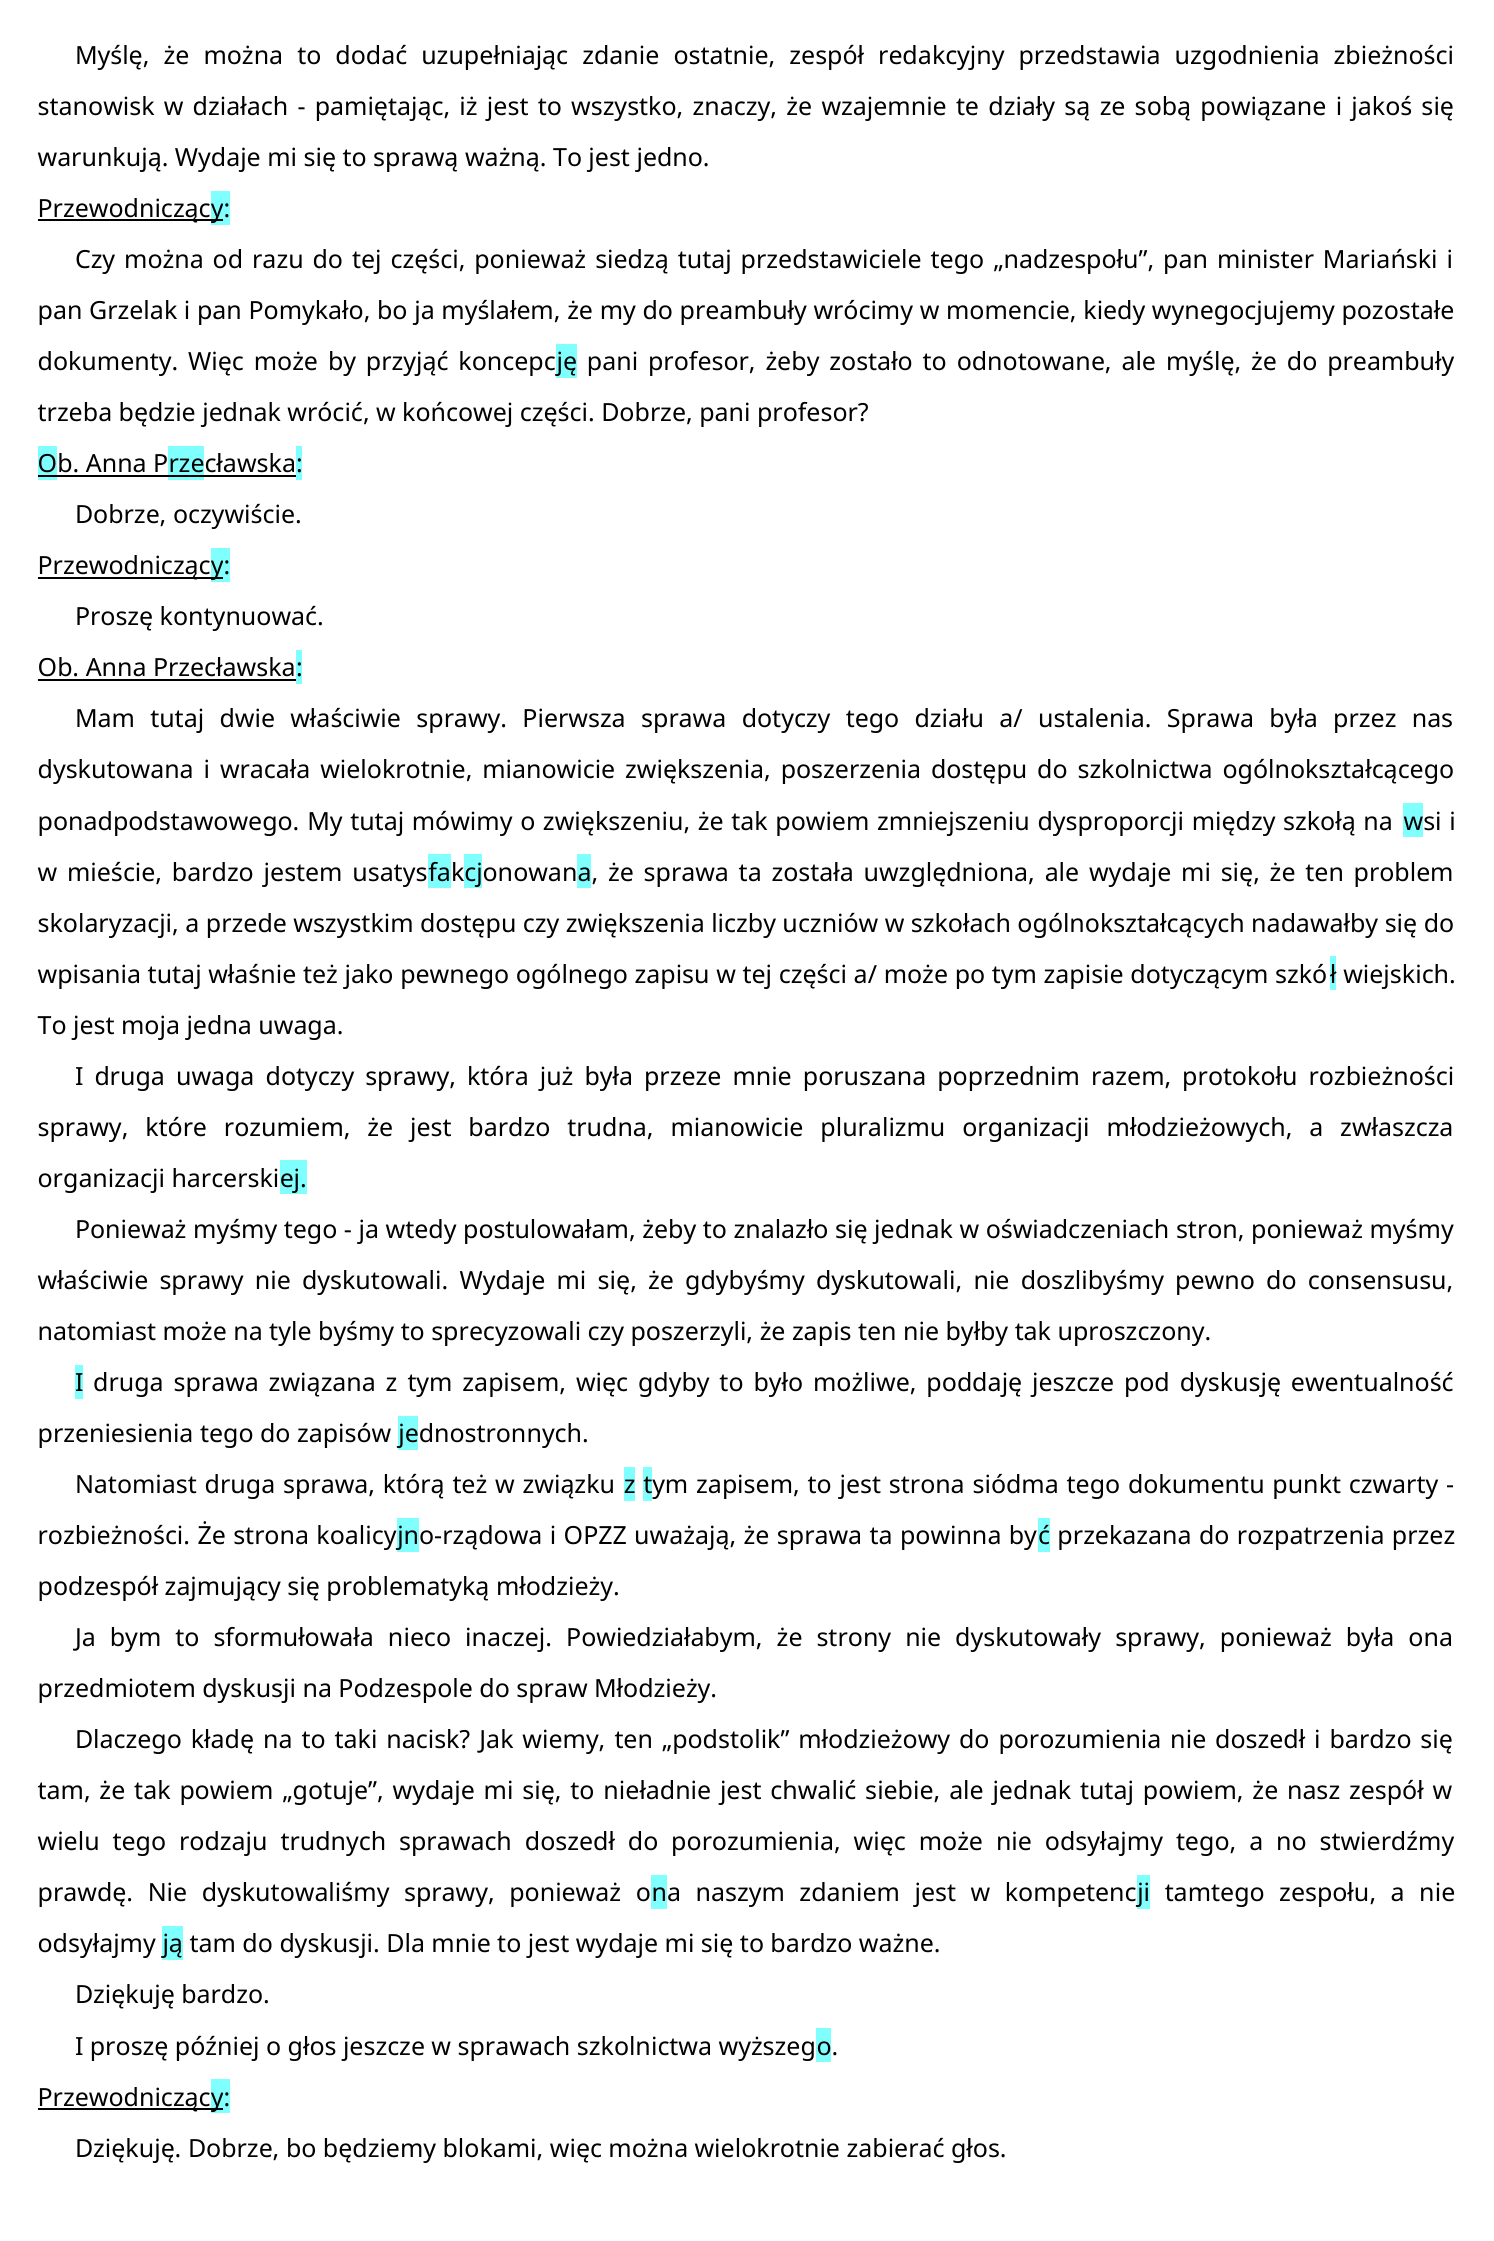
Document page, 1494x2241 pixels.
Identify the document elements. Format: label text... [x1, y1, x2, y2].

text Dlaczego kładę na to taki nacisk? Jak wiemy, ten „podstolik” młodzieżowy do porozumienia nie doszedł i bardzo się tam, że tak powiem „gotuje”, wydaje mi się, to nieładnie jest chwalić siebie, ale jednak tutaj powiem, że nasz zespół w wielu tego rodzaju trudnych sprawach doszedł do porozumienia, więc może nie odsyłajmy tego, a no stwierdźmy prawdę. Nie dyskutowaliśmy sprawy, ponieważ ona naszym zdaniem jest w kompetencji tamtego zespołu, a nie odsyłajmy ją tam do dyskusji. Dla mnie to jest wydaje mi się to bardzo ważne. [37, 1722, 1456, 1960]
text Dobrze, oczywiście. [37, 497, 1456, 531]
text I druga sprawa związana z tym zapisem, więc gdyby to było możliwe, poddaję jeszcze pod dyskusję ewentualność przeniesienia tego do zapisów jednostronnych. [37, 1364, 1456, 1450]
text Ponieważ myśmy tego - ja wtedy postulowałam, żeby to znalazło się jednak w oświadczeniach stron, ponieważ myśmy właściwie sprawy nie dyskutowali. Wydaje mi się, że gdybyśmy dyskutowali, nie doszlibyśmy pewno do consensusu, natomiast może na tyle byśmy to sprecyzowali czy poszerzyli, że zapis ten nie byłby tak uproszczony. [37, 1211, 1456, 1348]
text Przewodniczący: [37, 548, 1456, 582]
text Ob. Anna Przecławska: [37, 446, 1456, 480]
text Ja bym to sformułowała nieco inaczej. Powiedziałabym, że strony nie dyskutowały sprawy, ponieważ była ona przedmiotem dyskusji na Podzespole do spraw Młodzieży. [37, 1620, 1456, 1705]
text Ob. Anna Przecławska: [37, 650, 1456, 684]
text Czy można od razu do tej części, ponieważ siedzą tutaj przedstawiciele tego „nadzespołu”, pan minister Mariański i pan Grzelak i pan Pomykało, bo ja myślałem, że my do preambuły wrócimy w momencie, kiedy wynegocjujemy pozostałe dokumenty. Więc może by przyjąć koncepcję pani profesor, żeby zostało to odnotowane, ale myślę, że do preambuły trzeba będzie jednak wrócić, w końcowej części. Dobrze, pani profesor? [37, 242, 1456, 429]
text Dziękuję. Dobrze, bo będziemy blokami, więc można wielokrotnie zabierać głos. [37, 2130, 1456, 2164]
text Proszę kontynuować. [37, 599, 1456, 633]
text Natomiast druga sprawa, którą też w związku z tym zapisem, to jest strona siódma tego dokumentu punkt czwarty - rozbieżności. Że strona koalicyjno-rządowa i OPZZ uważają, że sprawa ta powinna być przekazana do rozpatrzenia przez podzespół zajmujący się problematyką młodzieży. [37, 1467, 1456, 1603]
text Przewodniczący: [37, 2079, 1456, 2113]
text I proszę później o głos jeszcze w sprawach szkolnictwa wyższego. [37, 2028, 1456, 2062]
text Myślę, że można to dodać uzupełniając zdanie ostatnie, zespół redakcyjny przedstawia uzgodnienia zbieżności stanowisk w działach - pamiętając, iż jest to wszystko, znaczy, że wzajemnie te działy są ze sobą powiązane i jakoś się warunkują. Wydaje mi się to sprawą ważną. To jest jedno. [37, 37, 1456, 174]
text I druga uwaga dotyczy sprawy, która już była przeze mnie poruszana poprzednim razem, protokołu rozbieżności sprawy, które rozumiem, że jest bardzo trudna, mianowicie pluralizmu organizacji młodzieżowych, a zwłaszcza organizacji harcerskiej. [37, 1058, 1456, 1194]
text Mam tutaj dwie właściwie sprawy. Pierwsza sprawa dotyczy tego działu a/ ustalenia. Sprawa była przez nas dyskutowana i wracała wielokrotnie, mianowicie zwiększenia, poszerzenia dostępu do szkolnictwa ogólnokształcącego ponadpodstawowego. My tutaj mówimy o zwiększeniu, że tak powiem zmniejszeniu dysproporcji między szkołą na wsi i w mieście, bardzo jestem usatysfakcjonowana, że sprawa ta została uwzględniona, ale wydaje mi się, że ten problem skolaryzacji, a przede wszystkim dostępu czy zwiększenia liczby uczniów w szkołach ogólnokształcących nadawałby się do wpisania tutaj właśnie też jako pewnego ogólnego zapisu w tej części a/ może po tym zapisie dotyczącym szkół wiejskich. To jest moja jedna uwaga. [37, 701, 1456, 1041]
text Dziękuję bardzo. [37, 1977, 1456, 2011]
text Przewodniczący: [37, 191, 1456, 225]
